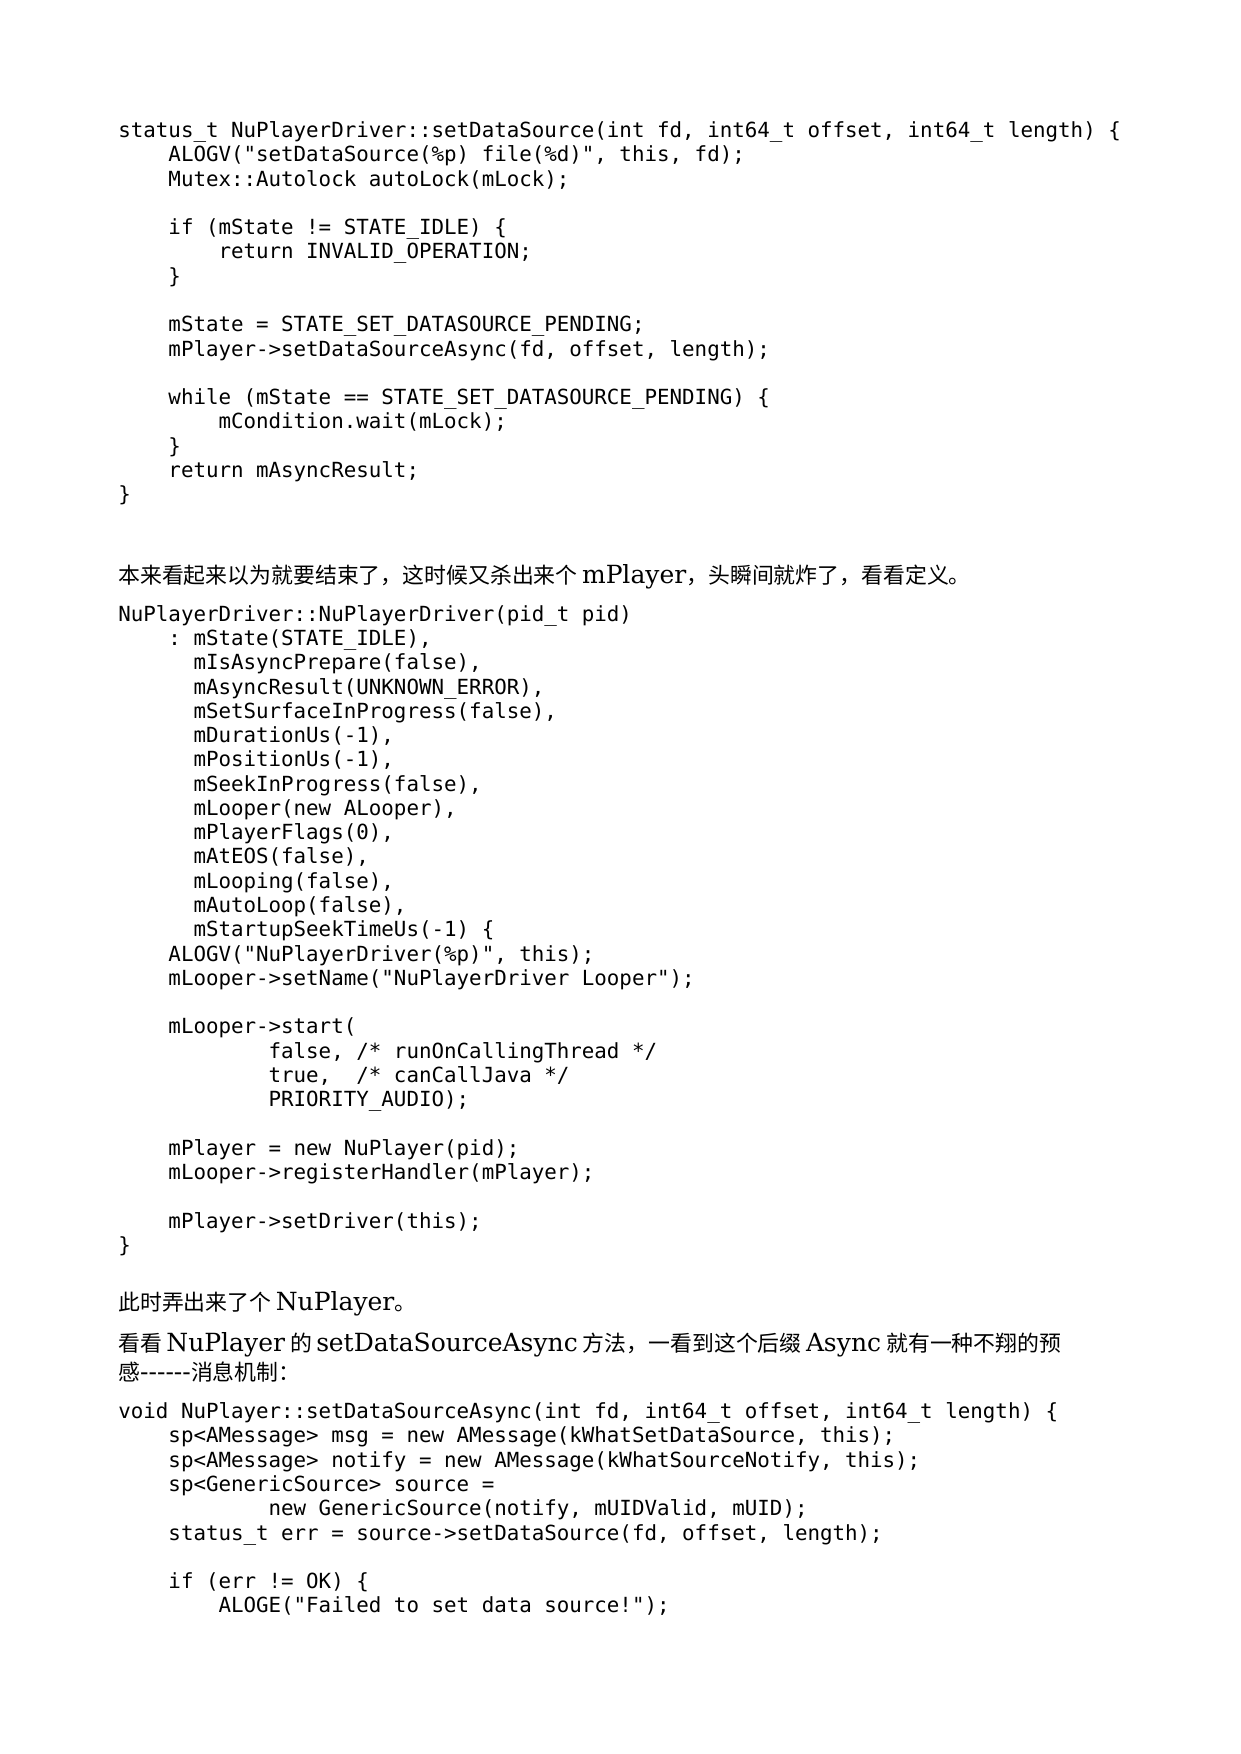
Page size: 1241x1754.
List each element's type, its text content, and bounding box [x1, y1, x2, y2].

text mPlayer->setDriver(this); [118, 1209, 1122, 1233]
text } [118, 434, 1122, 458]
text mLooper->registerHandler(mPlayer); [118, 1160, 1122, 1184]
text status_t NuPlayerDriver::setDataSource(int fd, int64_t offset, int64_t length) { [118, 118, 1122, 142]
text return mAsyncResult; [118, 458, 1122, 482]
text } [118, 482, 1122, 506]
text 本来看起来以为就要结束了，这时候又杀出来个mPlayer，头瞬间就炸了，看看定义。 [118, 560, 1122, 589]
text status_t err = source->setDataSource(fd, offset, length); [118, 1521, 1122, 1545]
text mLooper->setName("NuPlayerDriver Looper"); [118, 966, 1122, 990]
text mStartupSeekTimeUs(-1) { [118, 917, 1122, 942]
text new GenericSource(notify, mUIDValid, mUID); [118, 1496, 1122, 1521]
text mLooper(new ALooper), [118, 796, 1122, 820]
text : mState(STATE_IDLE), [118, 626, 1122, 650]
text if (mState != STATE_IDLE) { [118, 215, 1122, 239]
text mState = STATE_SET_DATASOURCE_PENDING; [118, 312, 1122, 337]
text mCondition.wait(mLock); [118, 409, 1122, 434]
text mPositionUs(-1), [118, 747, 1122, 772]
text ALOGV("setDataSource(%p) file(%d)", this, fd); [118, 142, 1122, 167]
text mIsAsyncPrepare(false), [118, 650, 1122, 675]
text sp<AMessage> notify = new AMessage(kWhatSourceNotify, this); [118, 1448, 1122, 1472]
text NuPlayerDriver::NuPlayerDriver(pid_t pid) [118, 602, 1122, 626]
text while (mState == STATE_SET_DATASOURCE_PENDING) { [118, 385, 1122, 409]
text false, /* runOnCallingThread */ [118, 1039, 1122, 1063]
text Mutex::Autolock autoLock(mLock); [118, 167, 1122, 191]
text PRIORITY_AUDIO); [118, 1087, 1122, 1112]
text mPlayer = new NuPlayer(pid); [118, 1136, 1122, 1160]
text mLooping(false), [118, 869, 1122, 893]
text mDurationUs(-1), [118, 723, 1122, 747]
text if (err != OK) { [118, 1569, 1122, 1593]
text } [118, 264, 1122, 288]
text mAsyncResult(UNKNOWN_ERROR), [118, 675, 1122, 699]
text mPlayer->setDataSourceAsync(fd, offset, length); [118, 337, 1122, 361]
text mSetSurfaceInProgress(false), [118, 699, 1122, 723]
text true, /* canCallJava */ [118, 1063, 1122, 1087]
text sp<GenericSource> source = [118, 1472, 1122, 1496]
text mAtEOS(false), [118, 844, 1122, 869]
text sp<AMessage> msg = new AMessage(kWhatSetDataSource, this); [118, 1423, 1122, 1448]
text mPlayerFlags(0), [118, 820, 1122, 844]
text mSeekInProgress(false), [118, 772, 1122, 796]
text mAutoLoop(false), [118, 893, 1122, 917]
text } [118, 1233, 1122, 1257]
text 看看NuPlayer的setDataSourceAsync方法，一看到这个后缀Async就有一种不翔的预感------消息机制： [118, 1328, 1122, 1387]
text 此时弄出来了个NuPlayer。 [118, 1287, 1122, 1316]
text return INVALID_OPERATION; [118, 239, 1122, 264]
text mLooper->start( [118, 1014, 1122, 1039]
text ALOGV("NuPlayerDriver(%p)", this); [118, 942, 1122, 966]
text ALOGE("Failed to set data source!"); [118, 1593, 1122, 1618]
text void NuPlayer::setDataSourceAsync(int fd, int64_t offset, int64_t length) { [118, 1399, 1122, 1423]
